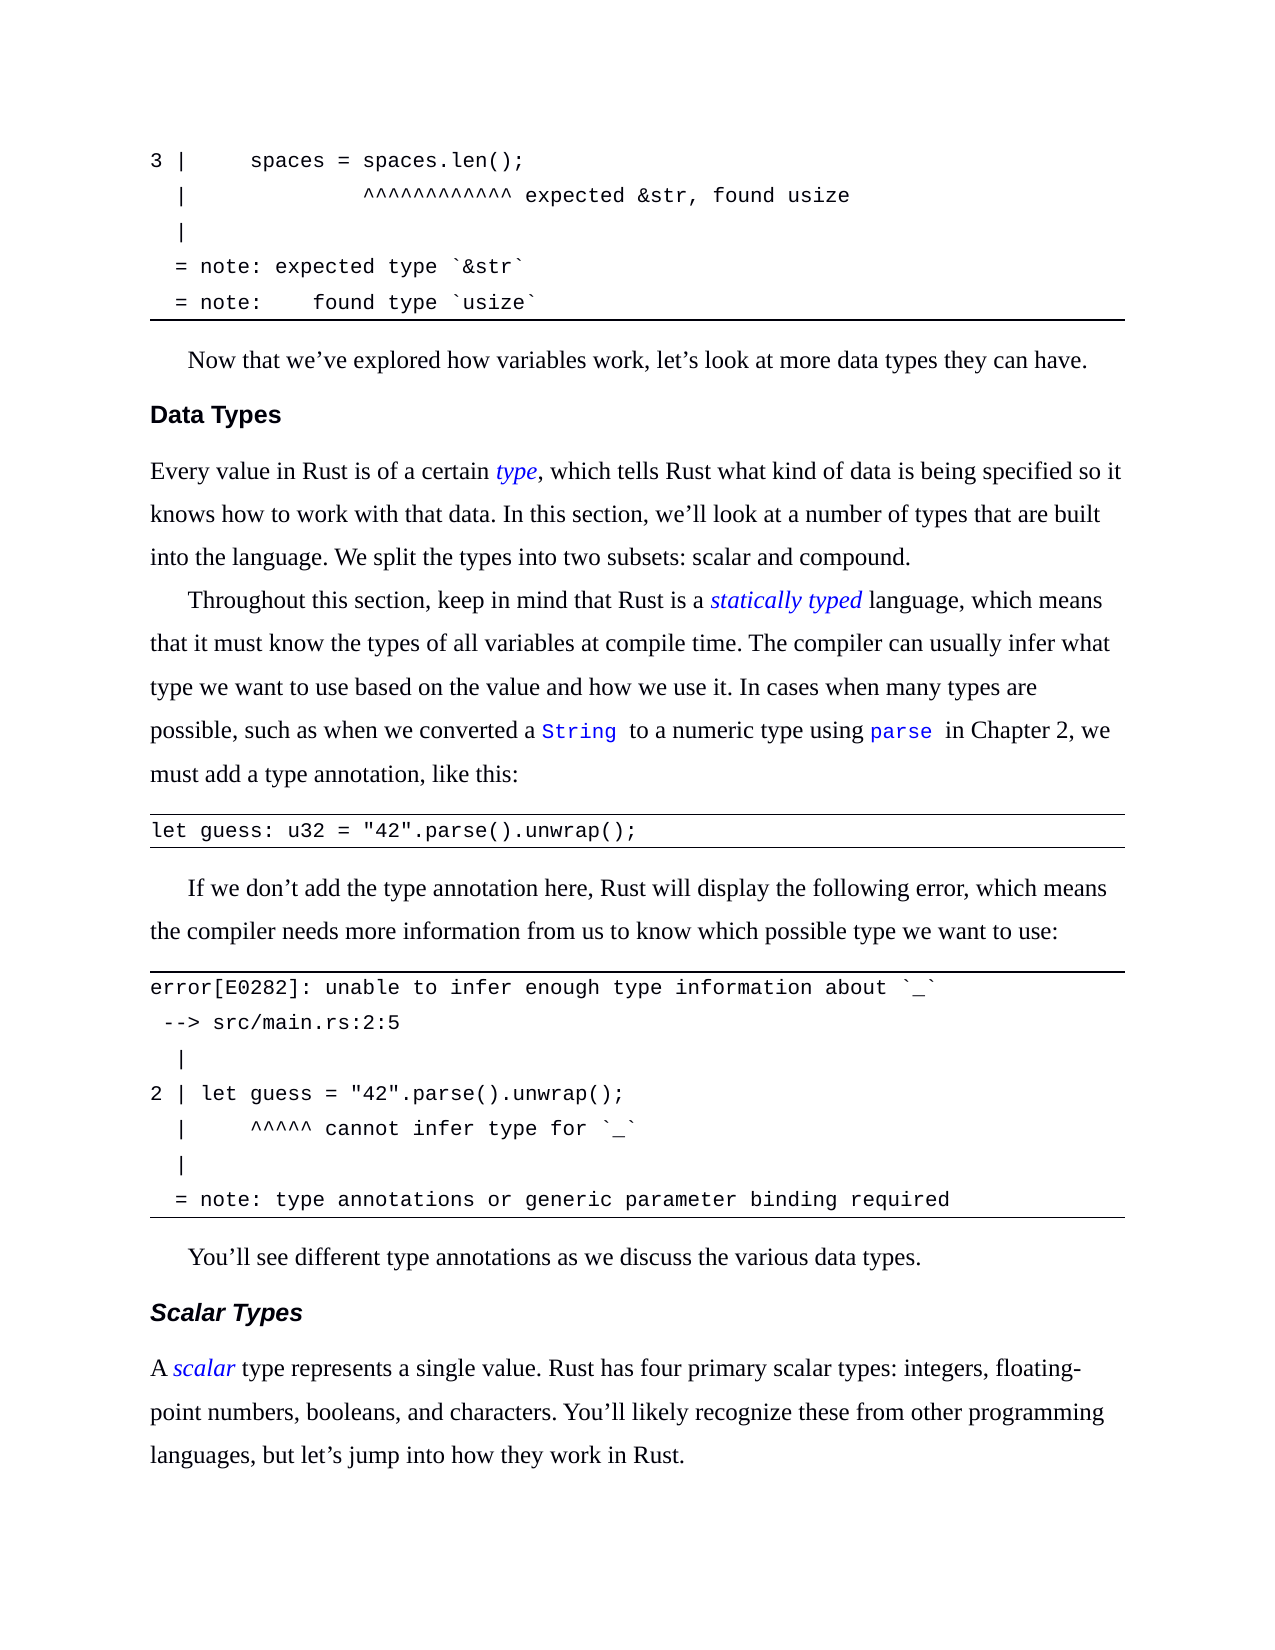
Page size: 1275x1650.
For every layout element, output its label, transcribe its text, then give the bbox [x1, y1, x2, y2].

text | ^^^^^ cannot infer type for `_` [150, 1118, 1125, 1142]
text Scalar Types [150, 1298, 1125, 1327]
text Now that we’ve explored how variables work, let’s look at more data types they can have. [150, 345, 1125, 373]
text 3 | spaces = spaces.len(); [150, 150, 1125, 174]
text = note: found type `usize` [150, 292, 1125, 319]
text | [150, 1047, 1125, 1071]
text --> src/main.rs:2:5 [150, 1012, 1125, 1036]
text | [150, 221, 1125, 244]
text | ^^^^^^^^^^^^ expected &str, found usize [150, 185, 1125, 209]
text Data Types [150, 400, 1125, 429]
text If we don’t add the type annotation here, Rust will display the following error, which means the compiler needs more information from us to know which possible type we want to use: [150, 873, 1125, 944]
text Every value in Rust is of a certain type, which tells Rust what kind of data is being specified so it knows how to work with that data. In this section, we’ll look at a number of types that are built into the language. We split the types into two subsets: scalar and compound. [150, 456, 1125, 571]
text | [150, 1154, 1125, 1177]
text A scalar type represents a single value. Rust has four primary scalar types: integers, floating-point numbers, booleans, and characters. You’ll likely recognize these from other programming languages, but let’s jump into how they work in Rust. [150, 1353, 1125, 1468]
text = note: expected type `&str` [150, 256, 1125, 280]
text = note: type annotations or generic parameter binding required [150, 1189, 1125, 1217]
text Throughout this section, keep in mind that Rust is a statically typed language, which means that it must know the types of all variables at compile time. The compiler can usually infer what type we want to use based on the value and how we use it. In cases when many types are possible, such as when we converted a String to a numeric type using parse in Chapter 2, we must add a type annotation, like this: [150, 585, 1125, 787]
text let guess: u32 = "42".parse().unwrap(); [150, 815, 1125, 847]
text You’ll see different type annotations as we discuss the various data types. [150, 1242, 1125, 1271]
text 2 | let guess = "42".parse().unwrap(); [150, 1083, 1125, 1107]
text error[E0282]: unable to infer enough type information about `_` [150, 973, 1125, 1000]
